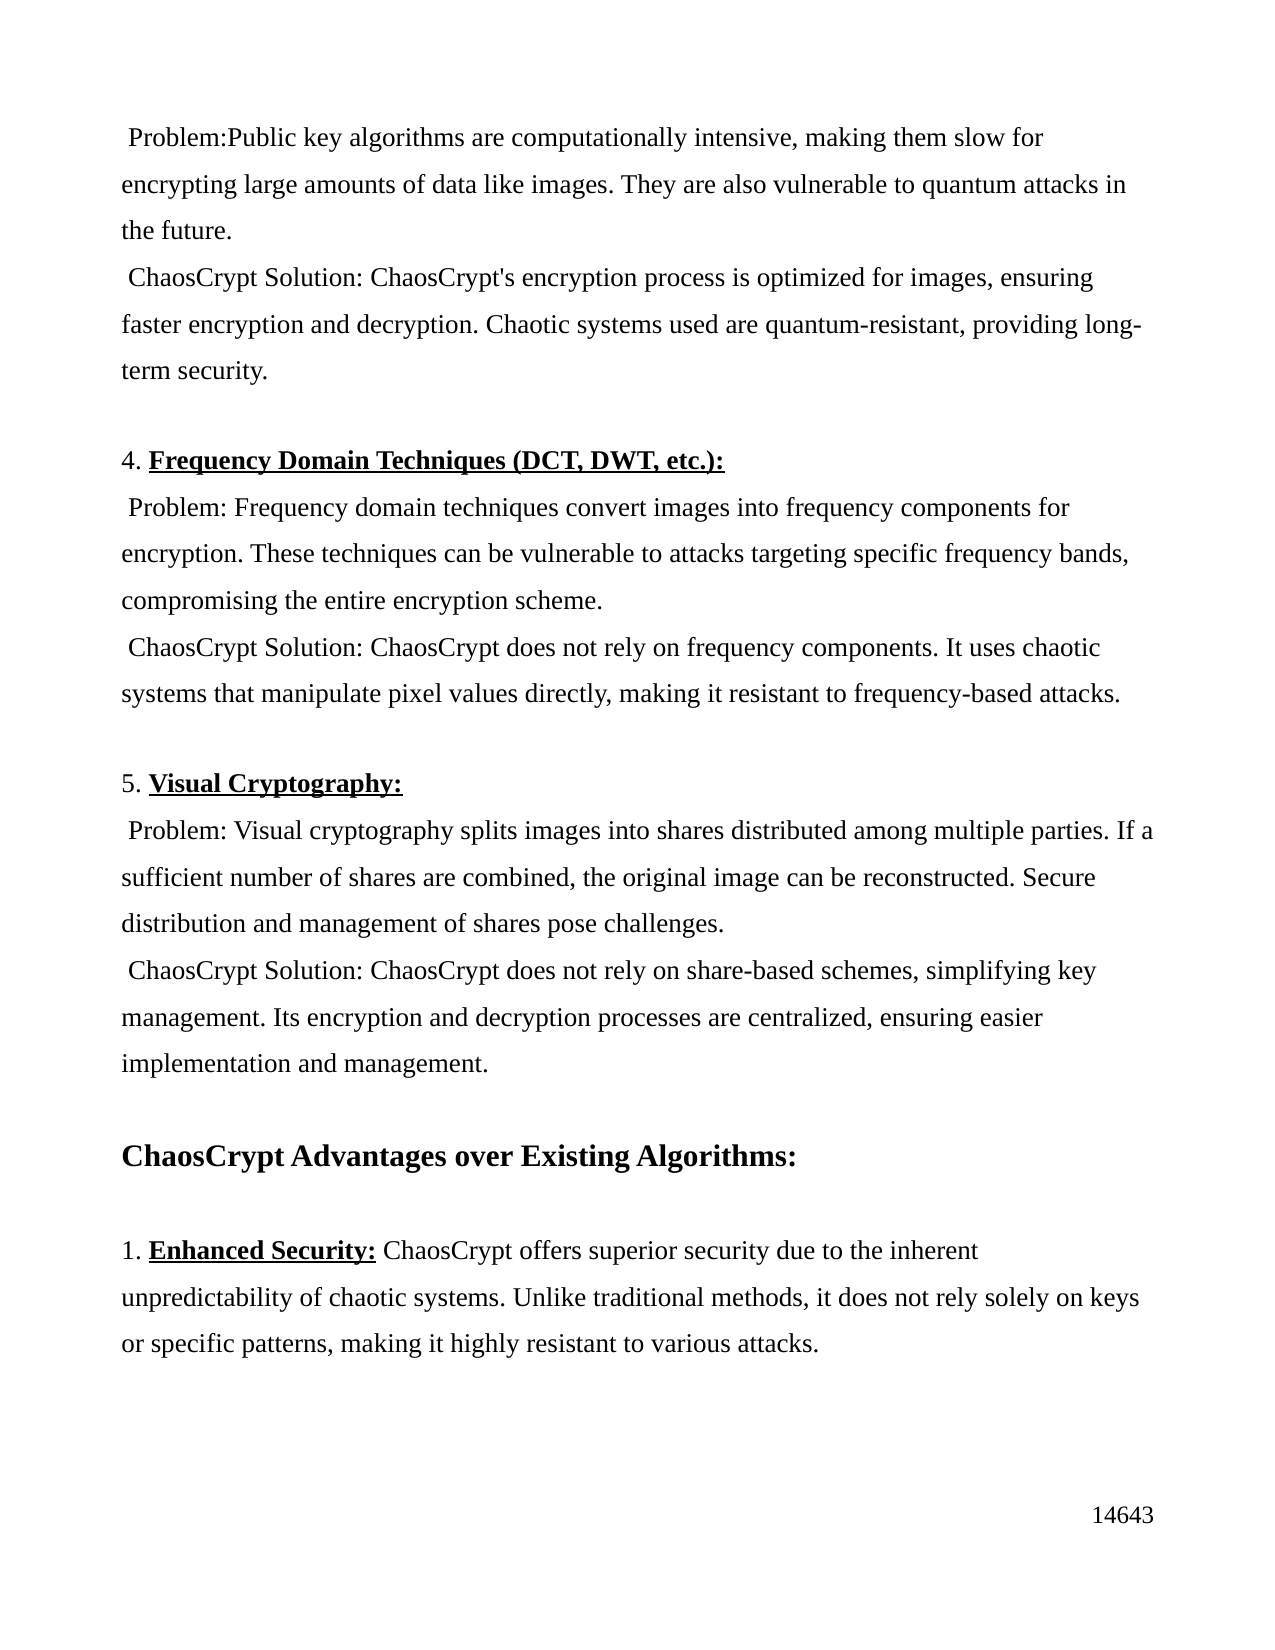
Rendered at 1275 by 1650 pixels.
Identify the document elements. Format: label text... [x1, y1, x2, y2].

text ChaosCrypt Solution: ChaosCrypt's encryption process is optimized for images, ensuring faster encryption and decryption. Chaotic systems used are quantum-resistant, providing long-term security. [121, 261, 1154, 386]
text ChaosCrypt Solution: ChaosCrypt does not rely on frequency components. It uses chaotic systems that manipulate pixel values directly, making it resistant to frequency-based attacks. [121, 631, 1154, 709]
text Problem:Public key algorithms are computationally intensive, making them slow for encrypting large amounts of data like images. They are also vulnerable to quantum attacks in the future. [121, 121, 1154, 246]
text Problem: Frequency domain techniques convert images into frequency components for encryption. These techniques can be vulnerable to attacks targeting specific frequency bands, compromising the entire encryption scheme. [121, 491, 1154, 615]
text Problem: Visual cryptography splits images into shares distributed among multiple parties. If a sufficient number of shares are combined, the original image can be reconstructed. Secure distribution and management of shares pose challenges. [121, 814, 1154, 938]
text 1. Enhanced Security: ChaosCrypt offers superior security due to the inherent unpredictability of chaotic systems. Unlike traditional methods, it does not rely solely on keys or specific patterns, making it highly resistant to various attacks. [121, 1234, 1154, 1359]
text ChaosCrypt Solution: ChaosCrypt does not rely on share-based schemes, simplifying key management. Its encryption and decryption processes are centralized, ensuring easier implementation and management. [121, 954, 1154, 1078]
text 5. Visual Cryptography: [121, 767, 1154, 798]
text 4. Frequency Domain Techniques (DCT, DWT, etc.): [121, 444, 1154, 475]
text ChaosCrypt Advantages over Existing Algorithms: [121, 1137, 1154, 1173]
